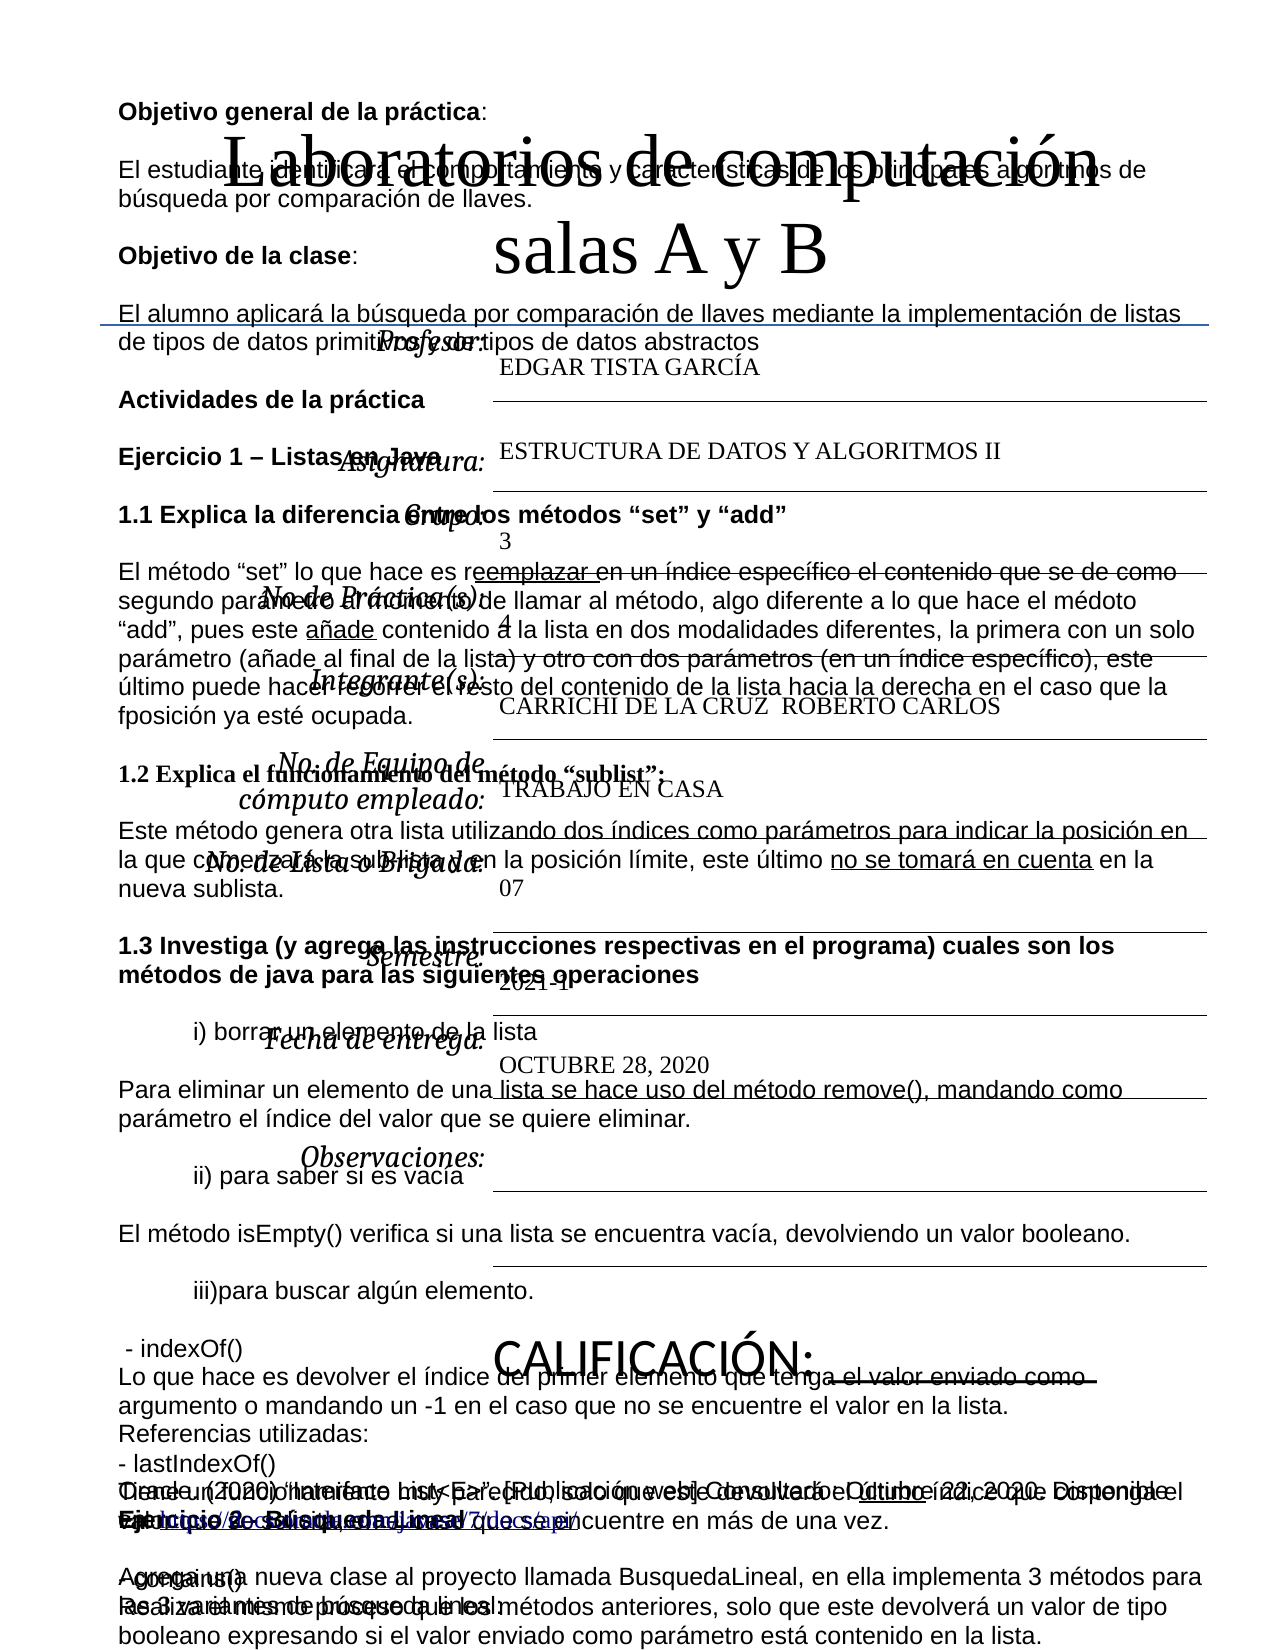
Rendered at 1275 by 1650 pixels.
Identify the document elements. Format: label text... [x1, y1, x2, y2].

table_cell Observaciones: [118, 1098, 493, 1191]
table_cell ESTRUCTURA DE DATOS Y ALGORITMOS II [493, 402, 1207, 491]
table_cell Asignatura: [118, 401, 493, 491]
text Agrega una nueva clase al proyecto llamada BusquedaLineal, en ella implementa 3 métodos para las 3 variantes de búsqueda lineal: [118, 1562, 1205, 1620]
table_cell TRABAJO EN CASA [493, 740, 1207, 838]
table_cell [493, 1192, 1207, 1266]
table_cell Grupo: [118, 491, 493, 573]
table_header EDGAR TISTA GARCÍA [567, 318, 936, 324]
table_cell No. de Lista o Brigada: [118, 838, 493, 932]
table_header Profesor: [409, 318, 475, 324]
table_cell 3 [493, 492, 1207, 573]
table_header EDGAR TISTA GARCÍA [493, 318, 565, 324]
table_header EDGAR TISTA GARCÍA [493, 326, 1207, 401]
table_cell 07 [493, 839, 1207, 932]
table_cell [493, 1099, 1207, 1191]
table_header Profesor: [254, 318, 407, 324]
text CALIFICACIÓN: __________ [118, 1324, 1205, 1390]
table_cell CARRICHI DE LA CRUZ ROBERTO CARLOS [493, 657, 1207, 739]
table_cell Semestre: [118, 932, 493, 1015]
table_header EDGAR TISTA GARCÍA [938, 318, 1207, 324]
table_cell 2021-1 [493, 933, 1207, 1015]
table_cell Fecha de entrega: [118, 1015, 493, 1097]
table_cell Integrante(s): [118, 656, 493, 739]
table_header Profesor: [118, 326, 493, 401]
text Laboratorios de computación [118, 117, 1205, 203]
table_cell [118, 1191, 493, 1266]
table_cell 4 [493, 574, 1207, 656]
text salas A y B [118, 203, 1205, 289]
table_cell No. de Equipo de cómputo empleado: [118, 739, 493, 838]
table_cell OCTUBRE 28, 2020 [493, 1016, 1207, 1097]
table_header Profesor: [118, 318, 252, 324]
text Ejercicio 2 - Búsqueda Lineal [118, 1505, 1205, 1533]
table_cell No de Práctica(s): [118, 573, 493, 656]
